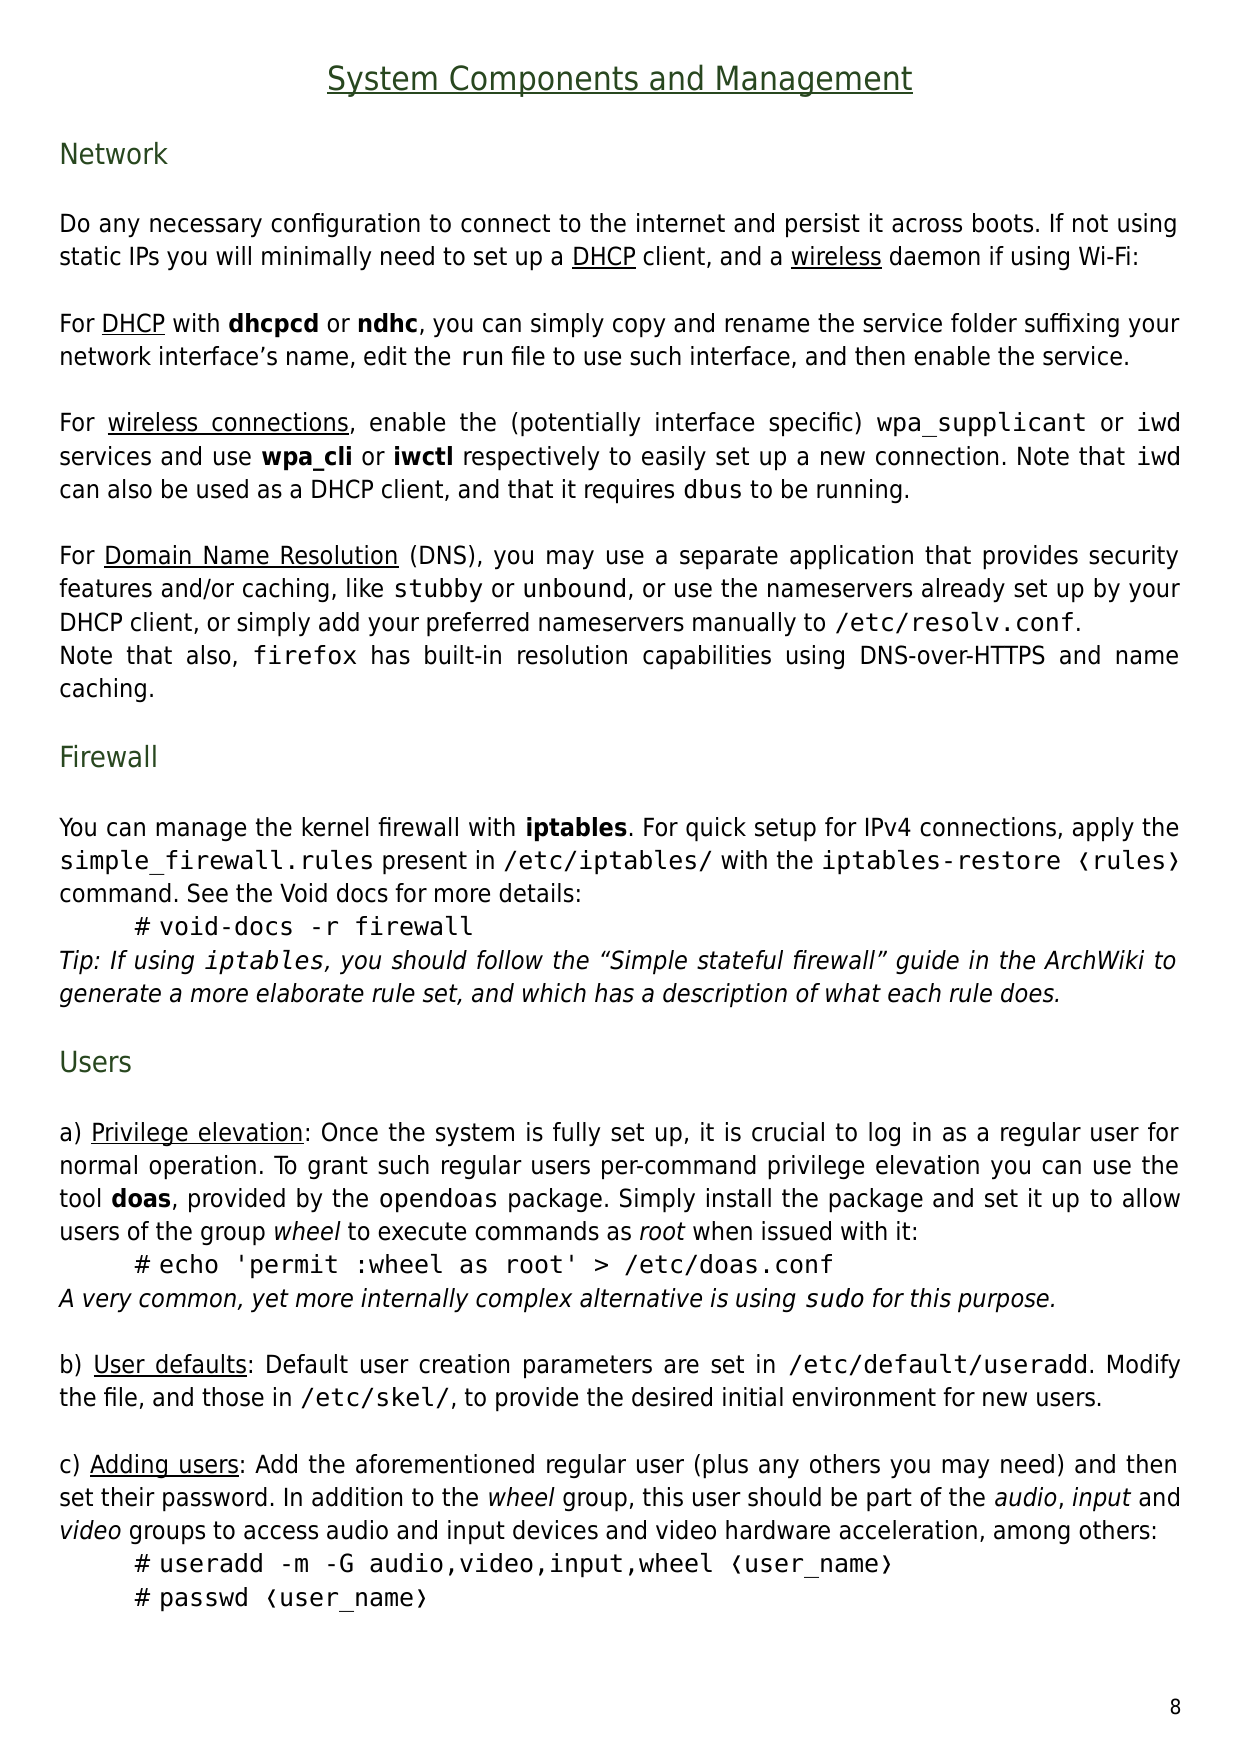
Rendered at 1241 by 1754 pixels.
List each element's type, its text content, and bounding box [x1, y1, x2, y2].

text # passwd ❬user_name❭ [59, 1583, 1181, 1612]
text A very common, yet more internally complex alternative is using sudo for this purpose. [59, 1284, 1181, 1313]
text # useradd -m -G audio,video,input,wheel ❬user_name❭ [59, 1550, 1181, 1579]
subtitle Users [59, 1046, 1181, 1080]
text Tip: If using iptables, you should follow the “Simple stateful firewall” guide in the ArchWiki to generate a more elaborate rule set, and which has a description of what each rule does. [59, 946, 1181, 1008]
text Note that also, firefox has built-in resolution capabilities using DNS-over-HTTPS and name caching. [59, 641, 1181, 703]
text # echo 'permit :wheel as root' > /etc/doas.conf [59, 1251, 1181, 1280]
subtitle Network [59, 137, 1181, 171]
subtitle System Components and Management [59, 59, 1181, 98]
text b) User defaults: Default user creation parameters are set in /etc/default/useradd. Modify the file, and those in /etc/skel/, to provide the desired initial environment for new users. [59, 1351, 1181, 1413]
text a) Privilege elevation: Once the system is fully set up, it is crucial to log in as a regular user for normal operation. To grant such regular users per-command privilege elevation you can use the tool doas, provided by the opendoas package. Simply install the package and set it up to allow users of the group wheel to execute commands as root when issued with it: [59, 1118, 1181, 1247]
text Do any necessary configuration to connect to the internet and persist it across boots. If not using static IPs you will minimally need to set up a DHCP client, and a wireless daemon if using Wi-Fi: [59, 209, 1181, 271]
text c) Adding users: Add the aforementioned regular user (plus any others you may need) and then set their password. In addition to the wheel group, this user should be part of the audio, input and video groups to access audio and input devices and video hardware acceleration, among others: [59, 1450, 1181, 1546]
text You can manage the kernel firewall with iptables. For quick setup for IPv4 connections, apply the simple_firewall.rules present in /etc/iptables/ with the iptables-restore ❬rules❭ command. See the Void docs for more details: [59, 813, 1181, 908]
text For wireless connections, enable the (potentially interface specific) wpa_supplicant or iwd services and use wpa_cli or iwctl respectively to easily set up a new connection. Note that iwd can also be used as a DHCP client, and that it requires dbus to be running. [59, 409, 1181, 504]
text # void-docs -r firewall [59, 913, 1181, 942]
text For DHCP with dhcpcd or ndhc, you can simply copy and rename the service folder suffixing your network interface’s name, edit the run file to use such interface, and then enable the service. [59, 309, 1181, 371]
text For Domain Name Resolution (DNS), you may use a separate application that provides security features and/or caching, like stubby or unbound, or use the nameservers already set up by your DHCP client, or simply add your preferred nameservers manually to /etc/resolv.conf. [59, 542, 1181, 637]
subtitle Firewall [59, 741, 1181, 775]
